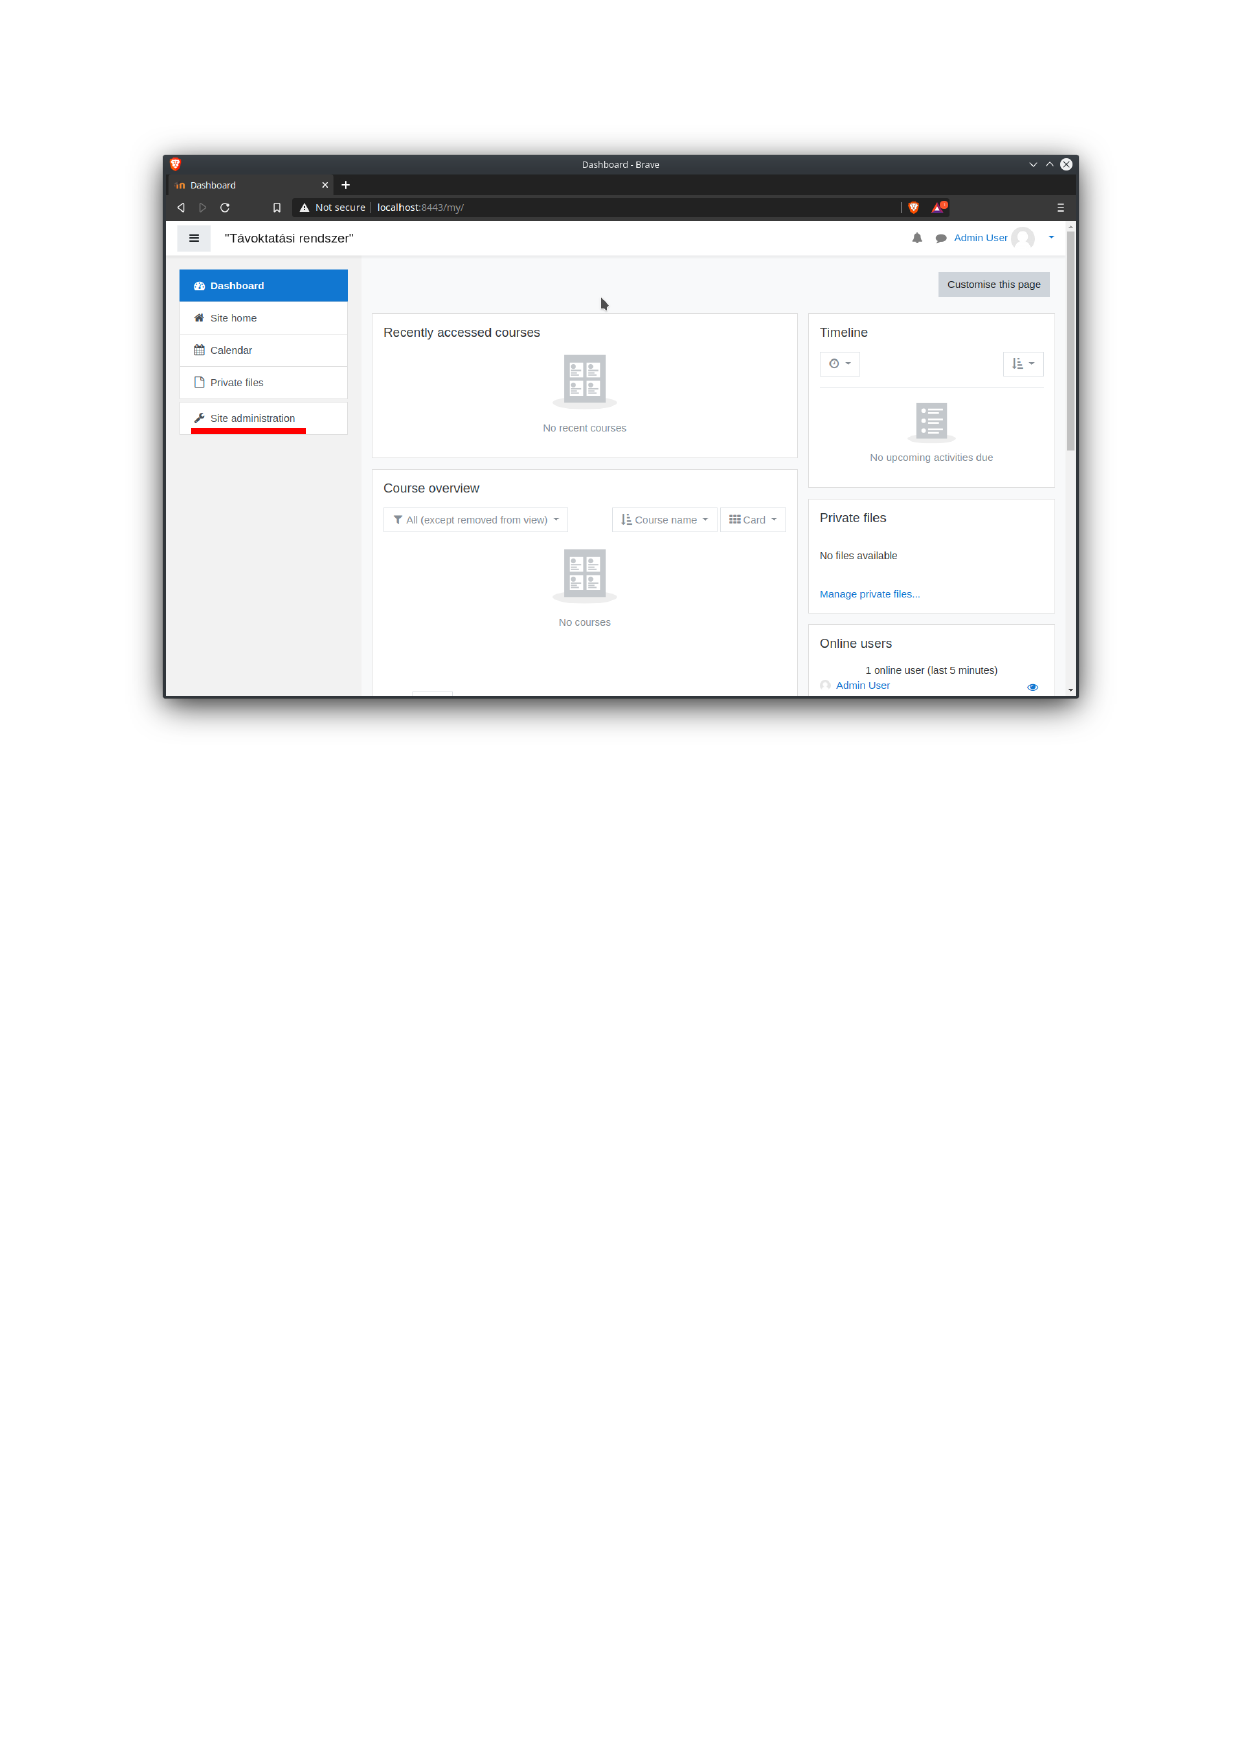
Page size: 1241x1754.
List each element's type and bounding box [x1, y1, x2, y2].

picture [118, 118, 1123, 751]
